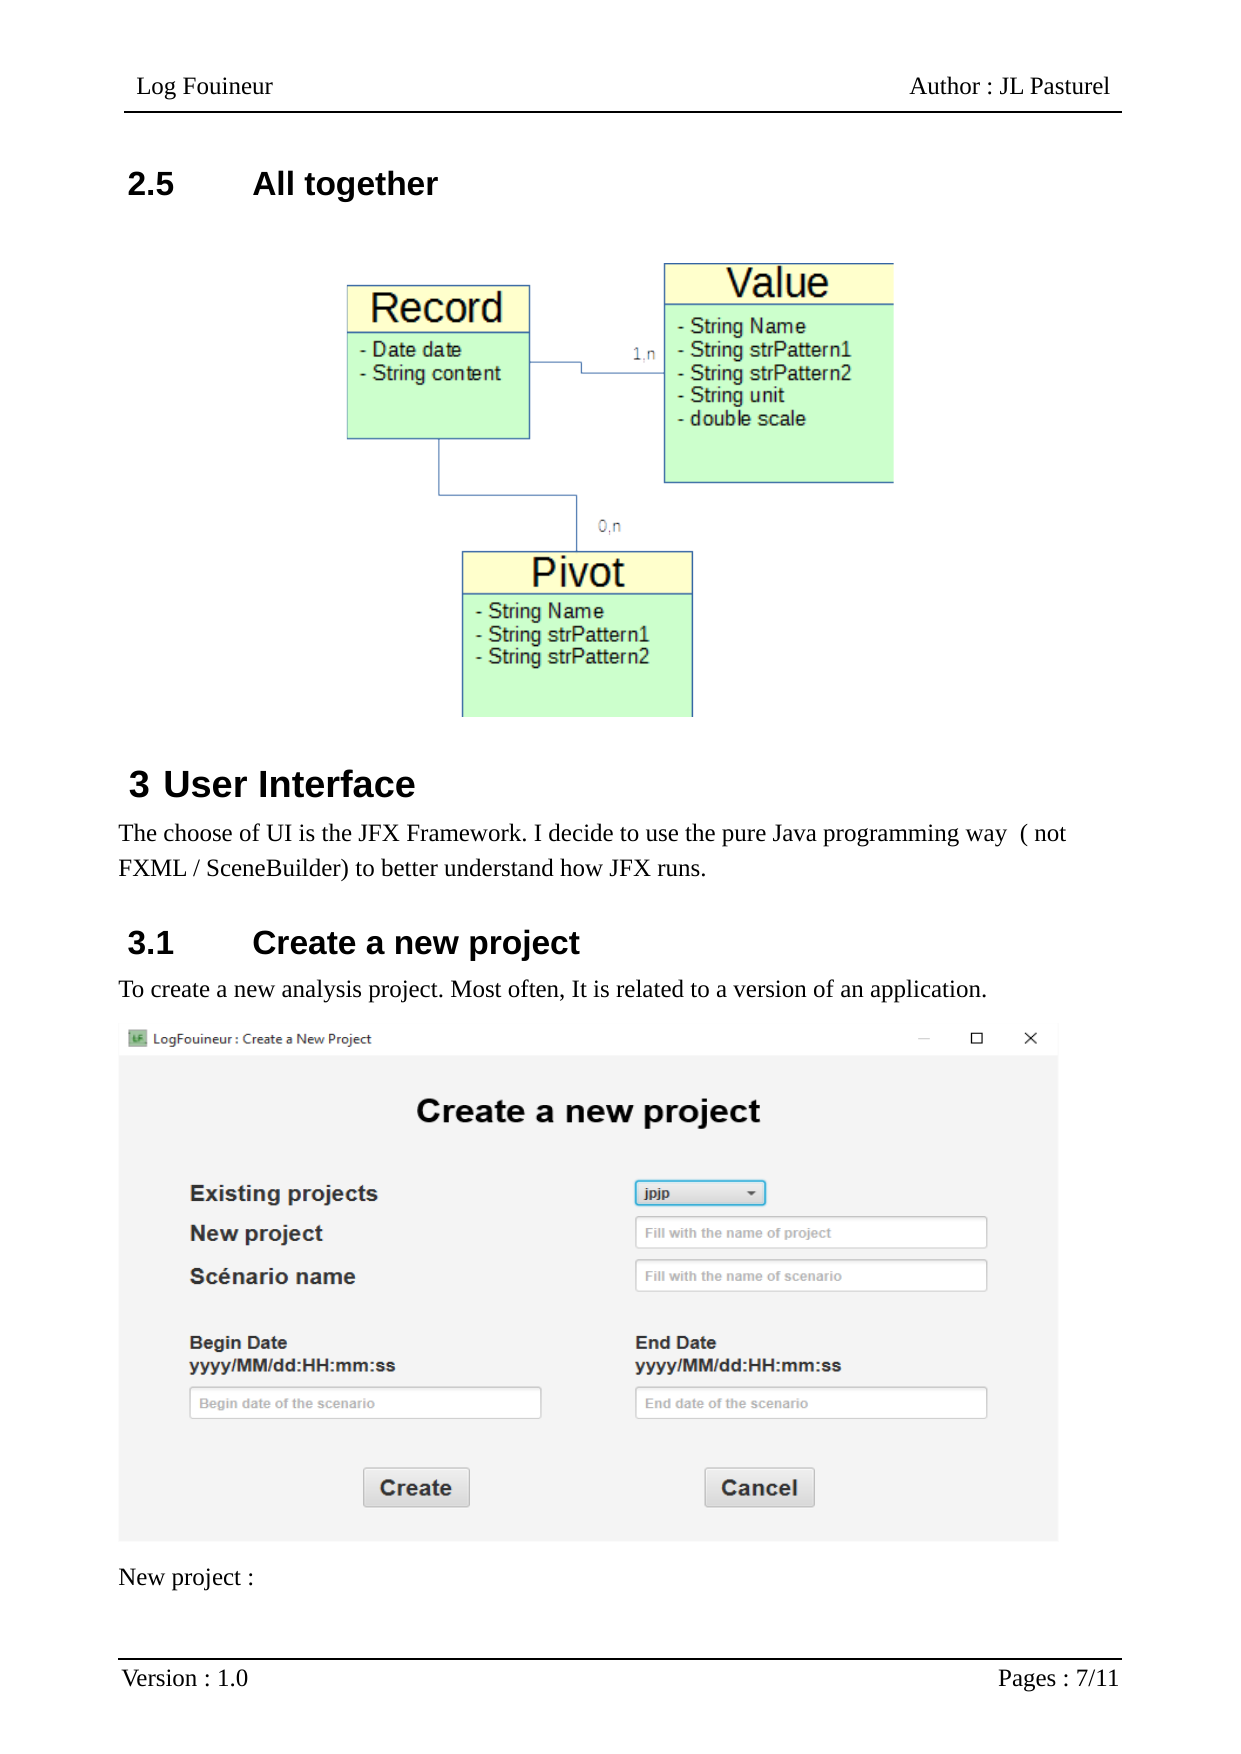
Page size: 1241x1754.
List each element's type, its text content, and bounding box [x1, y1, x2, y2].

subtitle Create a new project [118, 923, 1122, 961]
picture [346, 263, 894, 717]
subtitle User Interface [118, 762, 1122, 806]
text The choose of UI is the JFX Framework. I decide to use the pure Java programming way ( not FXML / SceneBuilder) to better understand how JFX runs. [118, 818, 1122, 882]
subtitle All together [118, 164, 1122, 202]
picture [118, 1023, 1059, 1542]
text New project : [118, 1562, 1122, 1591]
text To create a new analysis project. Most often, It is related to a version of an application. [118, 974, 1122, 1003]
